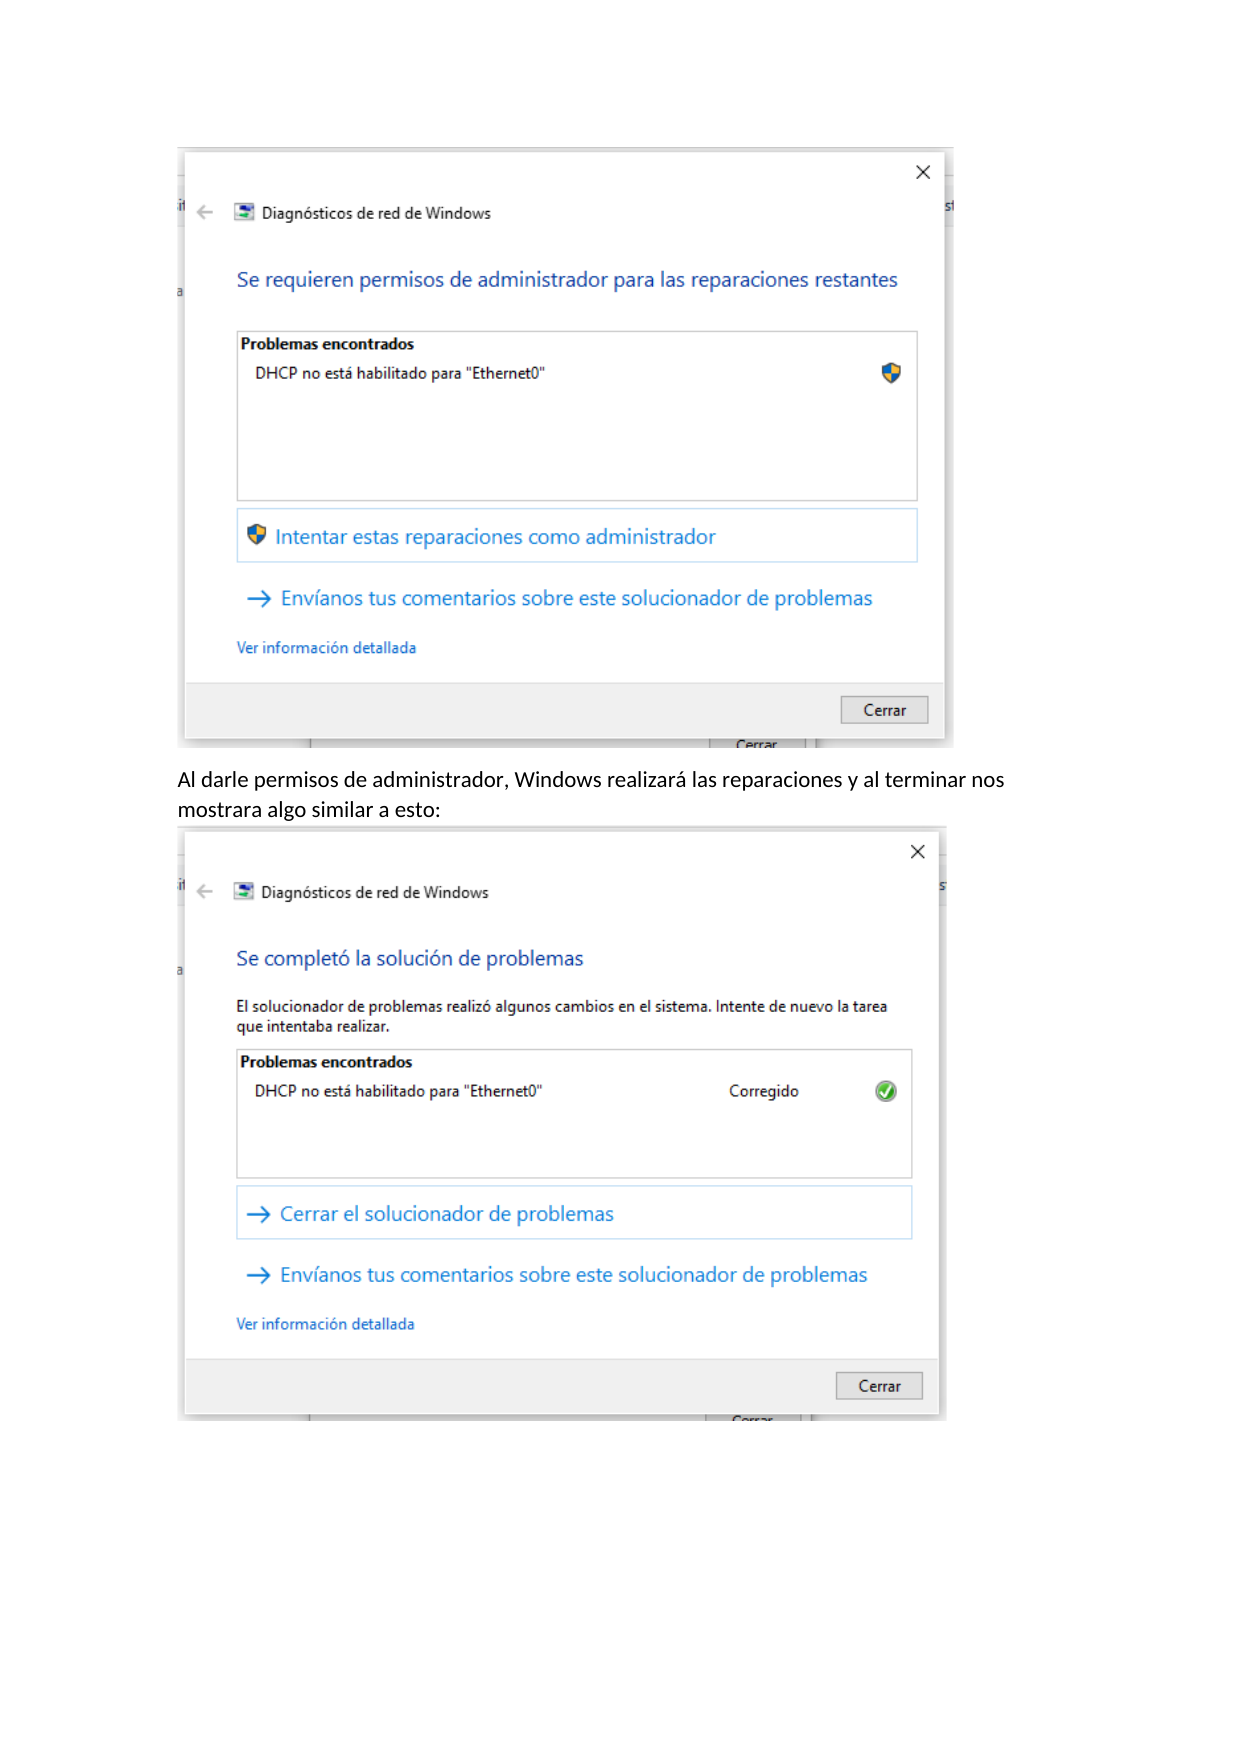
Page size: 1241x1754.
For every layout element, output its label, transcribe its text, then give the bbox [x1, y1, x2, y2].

text Al darle permisos de administrador, Windows realizará las reparaciones y al terminar nos mostrara algo similar a esto: [177, 766, 1063, 1420]
